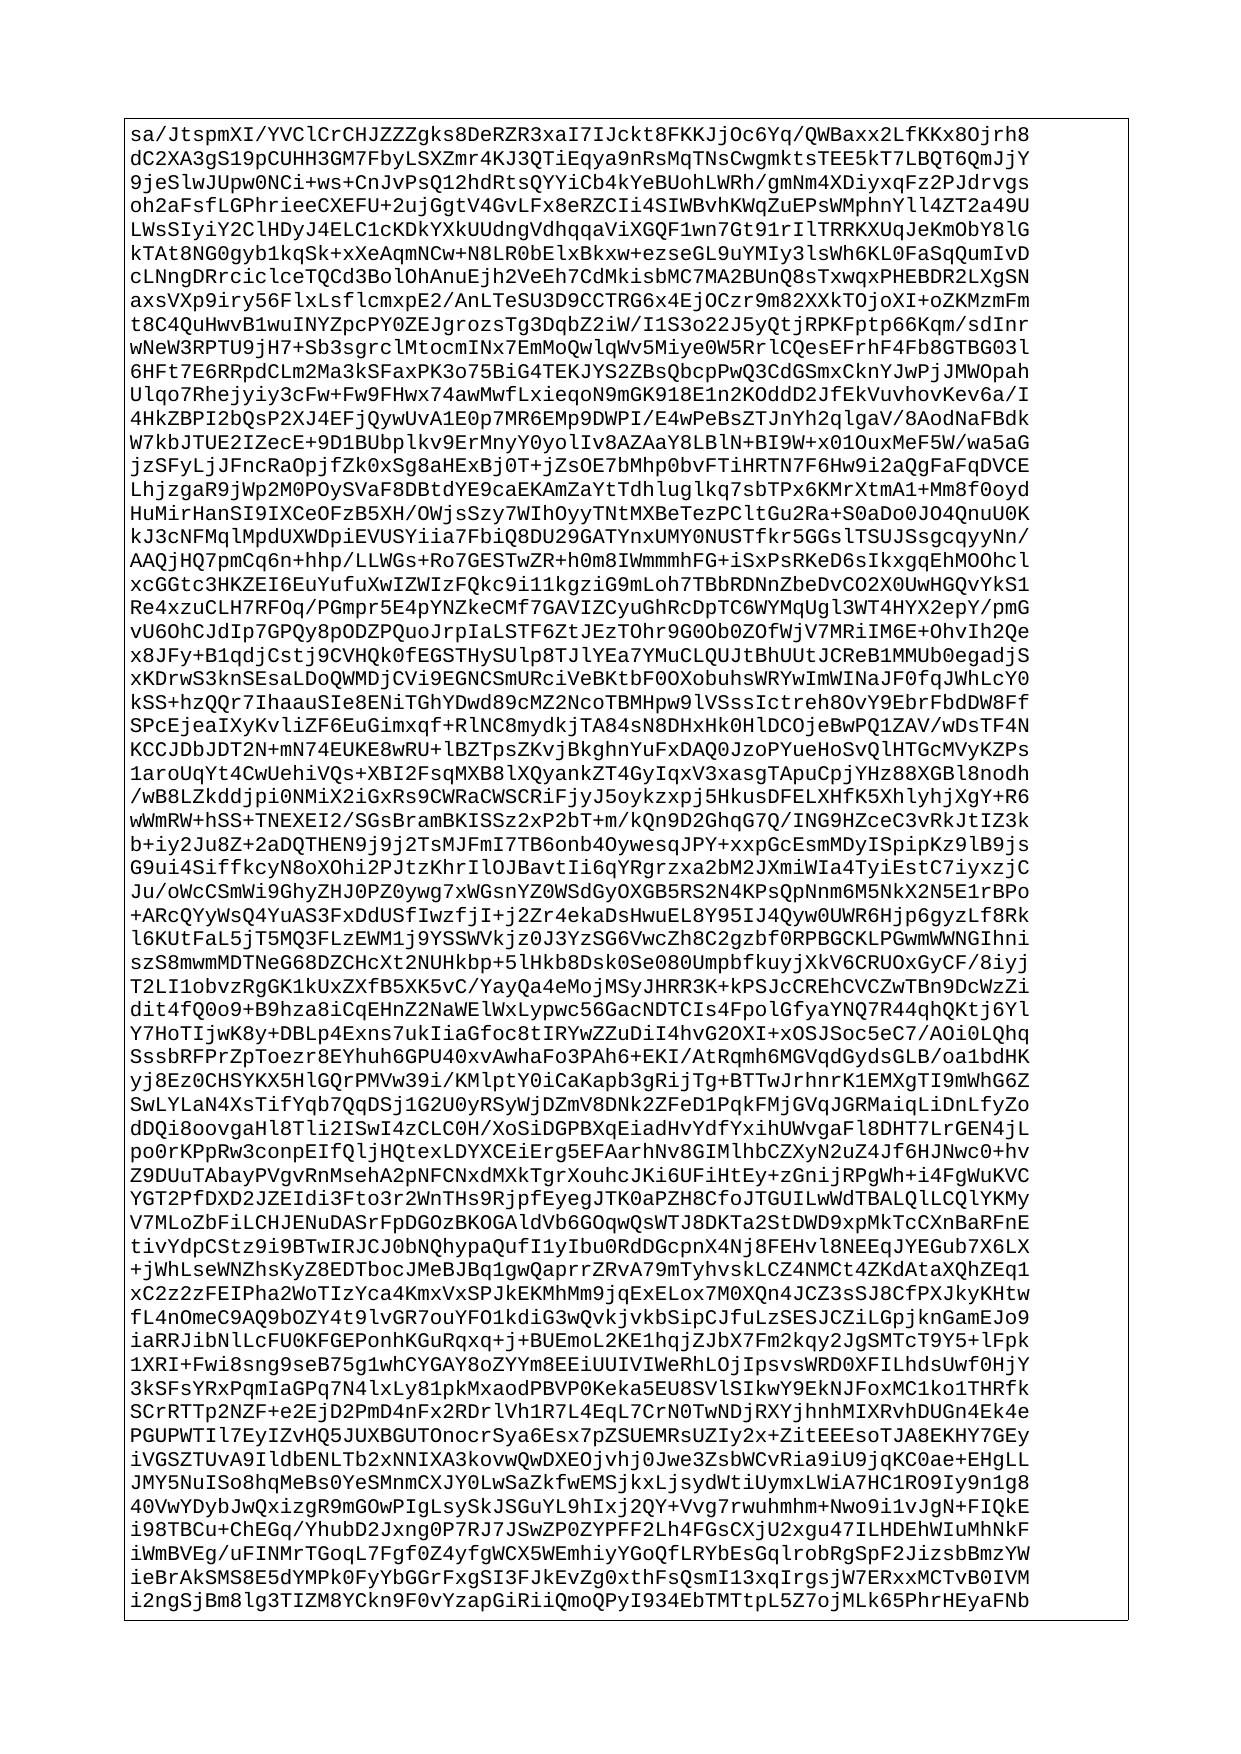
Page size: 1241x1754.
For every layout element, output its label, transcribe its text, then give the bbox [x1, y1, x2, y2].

table_cell sa/JtspmXI/YVClCrCHJZZZgks8DeRZR3xaI7IJckt8FKKJjOc6Yq/QWBaxx2LfKKx8Ojrh8 dC2XA3gS19pCUHH3GM7FbyLSXZmr4KJ3QTiEqya9nRsMqTNsCwgmktsTEE5kT7LBQT6QmJjY 9jeSlwJUpw0NCi+ws+CnJvPsQ12hdRtsQYYiCb4kYeBUohLWRh/gmNm4XDiyxqFz2PJdrvgs oh2aFsfLGPhrieeCXEFU+2ujGgtV4GvLFx8eRZCIi4SIWBvhKWqZuEPsWMphnYll4ZT2a49U LWsSIyiY2ClHDyJ4ELC1cKDkYXkUUdngVdhqqaViXGQF1wn7Gt91rIlTRRKXUqJeKmObY8lG kTAt8NG0gyb1kqSk+xXeAqmNCw+N8LR0bElxBkxw+ezseGL9uYMIy3lsWh6KL0FaSqQumIvD cLNngDRrciclceTQCd3BolOhAnuEjh2VeEh7CdMkisbMC7MA2BUnQ8sTxwqxPHEBDR2LXgSN axsVXp9iry56FlxLsflcmxpE2/AnLTeSU3D9CCTRG6x4EjOCzr9m82XXkTOjoXI+oZKMzmFm t8C4QuHwvB1wuINYZpcPY0ZEJgrozsTg3DqbZ2iW/I1S3o22J5yQtjRPKFptp66Kqm/sdInr wNeW3RPTU9jH7+Sb3sgrclMtocmINx7EmMoQwlqWv5Miye0W5RrlCQesEFrhF4Fb8GTBG03l 6HFt7E6RRpdCLm2Ma3kSFaxPK3o75BiG4TEKJYS2ZBsQbcpPwQ3CdGSmxCknYJwPjJMWOpah Ulqo7Rhejyiy3cFw+Fw9FHwx74awMwfLxieqoN9mGK918E1n2KOddD2JfEkVuvhovKev6a/I 4HkZBPI2bQsP2XJ4EFjQywUvA1E0p7MR6EMp9DWPI/E4wPeBsZTJnYh2qlgaV/8AodNaFBdk W7kbJTUE2IZecE+9D1BUbplkv9ErMnyY0yolIv8AZAaY8LBlN+BI9W+x01OuxMeF5W/wa5aG jzSFyLjJFncRaOpjfZk0xSg8aHExBj0T+jZsOE7bMhp0bvFTiHRTN7F6Hw9i2aQgFaFqDVCE LhjzgaR9jWp2M0POySVaF8DBtdYE9caEKAmZaYtTdhluglkq7sbTPx6KMrXtmA1+Mm8f0oyd HuMirHanSI9IXCeOFzB5XH/OWjsSzy7WIhOyyTNtMXBeTezPCltGu2Ra+S0aDo0JO4QnuU0K kJ3cNFMqlMpdUXWDpiEVUSYiia7FbiQ8DU29GATYnxUMY0NUSTfkr5GGslTSUJSsgcqyyNn/ AAQjHQ7pmCq6n+hhp/LLWGs+Ro7GESTwZR+h0m8IWmmmhFG+iSxPsRKeD6sIkxgqEhMOOhcl xcGGtc3HKZEI6EuYufuXwIZWIzFQkc9i11kgziG9mLoh7TBbRDNnZbeDvCO2X0UwHGQvYkS1 Re4xzuCLH7RFOq/PGmpr5E4pYNZkeCMf7GAVIZCyuGhRcDpTC6WYMqUgl3WT4HYX2epY/pmG vU6OhCJdIp7GPQy8pODZPQuoJrpIaLSTF6ZtJEzTOhr9G0Ob0ZOfWjV7MRiIM6E+OhvIh2Qe x8JFy+B1qdjCstj9CVHQk0fEGSTHySUlp8TJlYEa7YMuCLQUJtBhUUtJCReB1MMUb0egadjS xKDrwS3knSEsaLDoQWMDjCVi9EGNCSmURciVeBKtbF0OXobuhsWRYwImWINaJF0fqJWhLcY0 kSS+hzQQr7IhaauSIe8ENiTGhYDwd89cMZ2NcoTBMHpw9lVSssIctreh8OvY9EbrFbdDW8Ff SPcEjeaIXyKvliZF6EuGimxqf+RlNC8mydkjTA84sN8DHxHk0HlDCOjeBwPQ1ZAV/wDsTF4N KCCJDbJDT2N+mN74EUKE8wRU+lBZTpsZKvjBkghnYuFxDAQ0JzoPYueHoSvQlHTGcMVyKZPs 1aroUqYt4CwUehiVQs+XBI2FsqMXB8lXQyankZT4GyIqxV3xasgTApuCpjYHz88XGBl8nodh /wB8LZkddjpi0NMiX2iGxRs9CWRaCWSCRiFjyJ5oykzxpj5HkusDFELXHfK5XhlyhjXgY+R6 wWmRW+hSS+TNEXEI2/SGsBramBKISSz2xP2bT+m/kQn9D2GhqG7Q/ING9HZceC3vRkJtIZ3k b+iy2Ju8Z+2aDQTHEN9j9j2TsMJFmI7TB6onb4OywesqJPY+xxpGcEsmMDyISpipKz9lB9js G9ui4SiffkcyN8oXOhi2PJtzKhrIlOJBavtIi6qYRgrzxa2bM2JXmiWIa4TyiEstC7iyxzjC Ju/oWcCSmWi9GhyZHJ0PZ0ywg7xWGsnYZ0WSdGyOXGB5RS2N4KPsQpNnm6M5NkX2N5E1rBPo +ARcQYyWsQ4YuAS3FxDdUSfIwzfjI+j2Zr4ekaDsHwuEL8Y95IJ4Qyw0UWR6Hjp6gyzLf8Rk l6KUtFaL5jT5MQ3FLzEWM1j9YSSWVkjz0J3YzSG6VwcZh8C2gzbf0RPBGCKLPGwmWWNGIhni szS8mwmMDTNeG68DZCHcXt2NUHkbp+5lHkb8Dsk0Se080UmpbfkuyjXkV6CRUOxGyCF/8iyj T2LI1obvzRgGK1kUxZXfB5XK5vC/YayQa4eMojMSyJHRR3K+kPSJcCREhCVCZwTBn9DcWzZi dit4fQ0o9+B9hza8iCqEHnZ2NaWElWxLypwc56GacNDTCIs4FpolGfyaYNQ7R44qhQKtj6Yl Y7HoTIjwK8y+DBLp4Exns7ukIiaGfoc8tIRYwZZuDiI4hvG2OXI+xOSJSoc5eC7/AOi0LQhq SssbRFPrZpToezr8EYhuh6GPU40xvAwhaFo3PAh6+EKI/AtRqmh6MGVqdGydsGLB/oa1bdHK yj8Ez0CHSYKX5HlGQrPMVw39i/KMlptY0iCaKapb3gRijTg+BTTwJrhnrK1EMXgTI9mWhG6Z SwLYLaN4XsTifYqb7QqDSj1G2U0yRSyWjDZmV8DNk2ZFeD1PqkFMjGVqJGRMaiqLiDnLfyZo dDQi8oovgaHl8Tli2ISwI4zCLC0H/XoSiDGPBXqEiadHvYdfYxihUWvgaFl8DHT7LrGEN4jL po0rKPpRw3conpEIfQljHQtexLDYXCEiErg5EFAarhNv8GIMlhbCZXyN2uZ4Jf6HJNwc0+hv Z9DUuTAbayPVgvRnMsehA2pNFCNxdMXkTgrXouhcJKi6UFiHtEy+zGnijRPgWh+i4FgWuKVC YGT2PfDXD2JZEIdi3Fto3r2WnTHs9RjpfEyegJTK0aPZH8CfoJTGUILwWdTBALQlLCQlYKMy V7MLoZbFiLCHJENuDASrFpDGOzBKOGAldVb6GOqwQsWTJ8DKTa2StDWD9xpMkTcCXnBaRFnE tivYdpCStz9i9BTwIRJCJ0bNQhypaQufI1yIbu0RdDGcpnX4Nj8FEHvl8NEEqJYEGub7X6LX +jWhLseWNZhsKyZ8EDTbocJMeBJBq1gwQaprrZRvA79mTyhvskLCZ4NMCt4ZKdAtaXQhZEq1 xC2z2zFEIPha2WoTIzYca4KmxVxSPJkEKMhMm9jqExELox7M0XQn4JCZ3sSJ8CfPXJkyKHtw fL4nOmeC9AQ9bOZY4t9lvGR7ouYFO1kdiG3wQvkjvkbSipCJfuLzSESJCZiLGpjknGamEJo9 iaRRJibNlLcFU0KFGEPonhKGuRqxq+j+BUEmoL2KE1hqjZJbX7Fm2kqy2JgSMTcT9Y5+lFpk 1XRI+Fwi8sng9seB75g1whCYGAY8oZYYm8EEiUUIVIWeRhLOjIpsvsWRD0XFILhdsUwf0HjY 3kSFsYRxPqmIaGPq7N4lxLy81pkMxaodPBVP0Keka5EU8SVlSIkwY9EkNJFoxMC1ko1THRfk SCrRTTp2NZF+e2EjD2PmD4nFx2RDrlVh1R7L4EqL7CrN0TwNDjRXYjhnhMIXRvhDUGn4Ek4e PGUPWTIl7EyIZvHQ5JUXBGUTOnocrSya6Esx7pZSUEMRsUZIy2x+ZitEEEsoTJA8EKHY7GEy iVGSZTUvA9IldbENLTb2xNNIXA3kovwQwDXEOjvhj0Jwe3ZsbWCvRia9iU9jqKC0ae+EHgLL JMY5NuISo8hqMeBs0YeSMnmCXJY0LwSaZkfwEMSjkxLjsydWtiUymxLWiA7HC1RO9Iy9n1g8 40VwYDybJwQxizgR9mGOwPIgLsySkJSGuYL9hIxj2QY+Vvg7rwuhmhm+Nwo9i1vJgN+FIQkE i98TBCu+ChEGq/YhubD2Jxng0P7RJ7JSwZP0ZYPFF2Lh4FGsCXjU2xgu47ILHDEhWIuMhNkF iWmBVEg/uFINMrTGoqL7Fgf0Z4yfgWCX5WEmhiyYGoQfLRYbEsGqlrobRgSpF2JizsbBmzYW ieBrAkSMS8E5dYMPk0FyYbGGrFxgSI3FJkEvZg0xthFsQsmI13xqIrgsjW7ERxxMCTvB0IVM i2ngSjBm8lg3TIZM8YCkn9F0vYzapGiRiiQmoQPyI934EbTMTtpL5Z7ojMLk65PhrHEyaFNb [125, 119, 1128, 1620]
